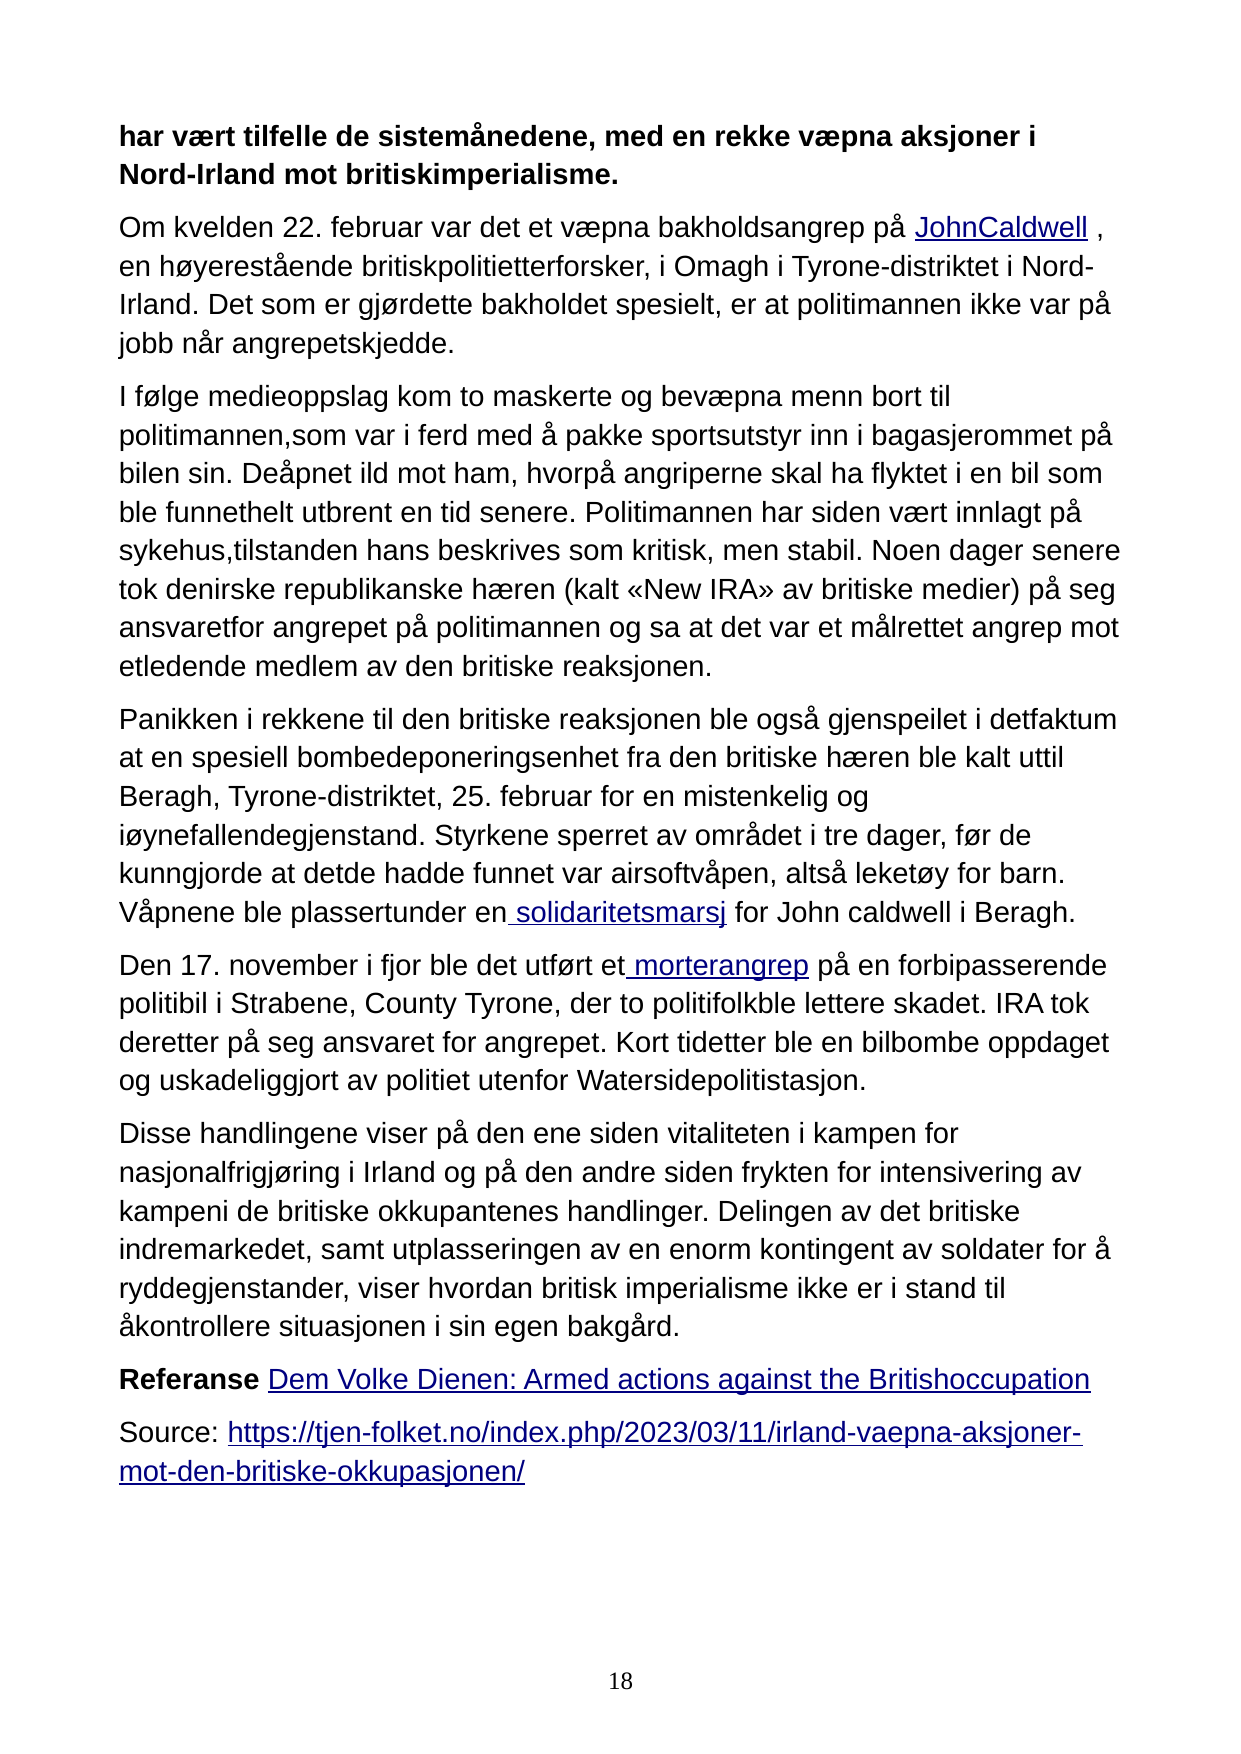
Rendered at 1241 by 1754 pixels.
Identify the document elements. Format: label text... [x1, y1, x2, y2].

text Disse handlingene viser på den ene siden vitaliteten i kampen for nasjonalfrigjøring i Irland og på den andre siden frykten for intensivering av kampeni de britiske okkupantenes handlinger. Delingen av det britiske indremarkedet, samt utplasseringen av en enorm kontingent av soldater for å ryddegjenstander, viser hvordan britisk imperialisme ikke er i stand til åkontrollere situasjonen i sin egen bakgård. [118, 1116, 1122, 1343]
text Referanse Dem Volke Dienen: Armed actions against the Britishoccupation [118, 1362, 1122, 1396]
text Source: https://tjen-folket.no/index.php/2023/03/11/irland-vaepna-aksjoner-mot-den-britiske-okkupasjonen/ [118, 1415, 1122, 1487]
text har vært tilfelle de sistemånedene, med en rekke væpna aksjoner i Nord-Irland mot britiskimperialisme. [118, 118, 1122, 191]
text I følge medieoppslag kom to maskerte og bevæpna menn bort til politimannen,som var i ferd med å pakke sportsutstyr inn i bagasjerommet på bilen sin. Deåpnet ild mot ham, hvorpå angriperne skal ha flyktet i en bil som ble funnethelt utbrent en tid senere. Politimannen har siden vært innlagt på sykehus,tilstanden hans beskrives som kritisk, men stabil. Noen dager senere tok denirske republikanske hæren (kalt «New IRA» av britiske medier) på seg ansvaretfor angrepet på politimannen og sa at det var et målrettet angrep mot etledende medlem av den britiske reaksjonen. [118, 379, 1122, 682]
text Den 17. november i fjor ble det utført et morterangrep på en forbipasserende politibil i Strabene, County Tyrone, der to politifolkble lettere skadet. IRA tok deretter på seg ansvaret for angrepet. Kort tidetter ble en bilbombe oppdaget og uskadeliggjort av politiet utenfor Watersidepolitistasjon. [118, 948, 1122, 1097]
text Om kvelden 22. februar var det et væpna bakholdsangrep på JohnCaldwell , en høyerestående britiskpolitietterforsker, i Omagh i Tyrone-distriktet i Nord-Irland. Det som er gjørdette bakholdet spesielt, er at politimannen ikke var på jobb når angrepetskjedde. [118, 210, 1122, 359]
text Panikken i rekkene til den britiske reaksjonen ble også gjenspeilet i detfaktum at en spesiell bombedeponeringsenhet fra den britiske hæren ble kalt uttil Beragh, Tyrone-distriktet, 25. februar for en mistenkelig og iøynefallendegjenstand. Styrkene sperret av området i tre dager, før de kunngjorde at detde hadde funnet var airsoftvåpen, altså leketøy for barn. Våpnene ble plassertunder en solidaritetsmarsj for John caldwell i Beragh. [118, 702, 1122, 928]
